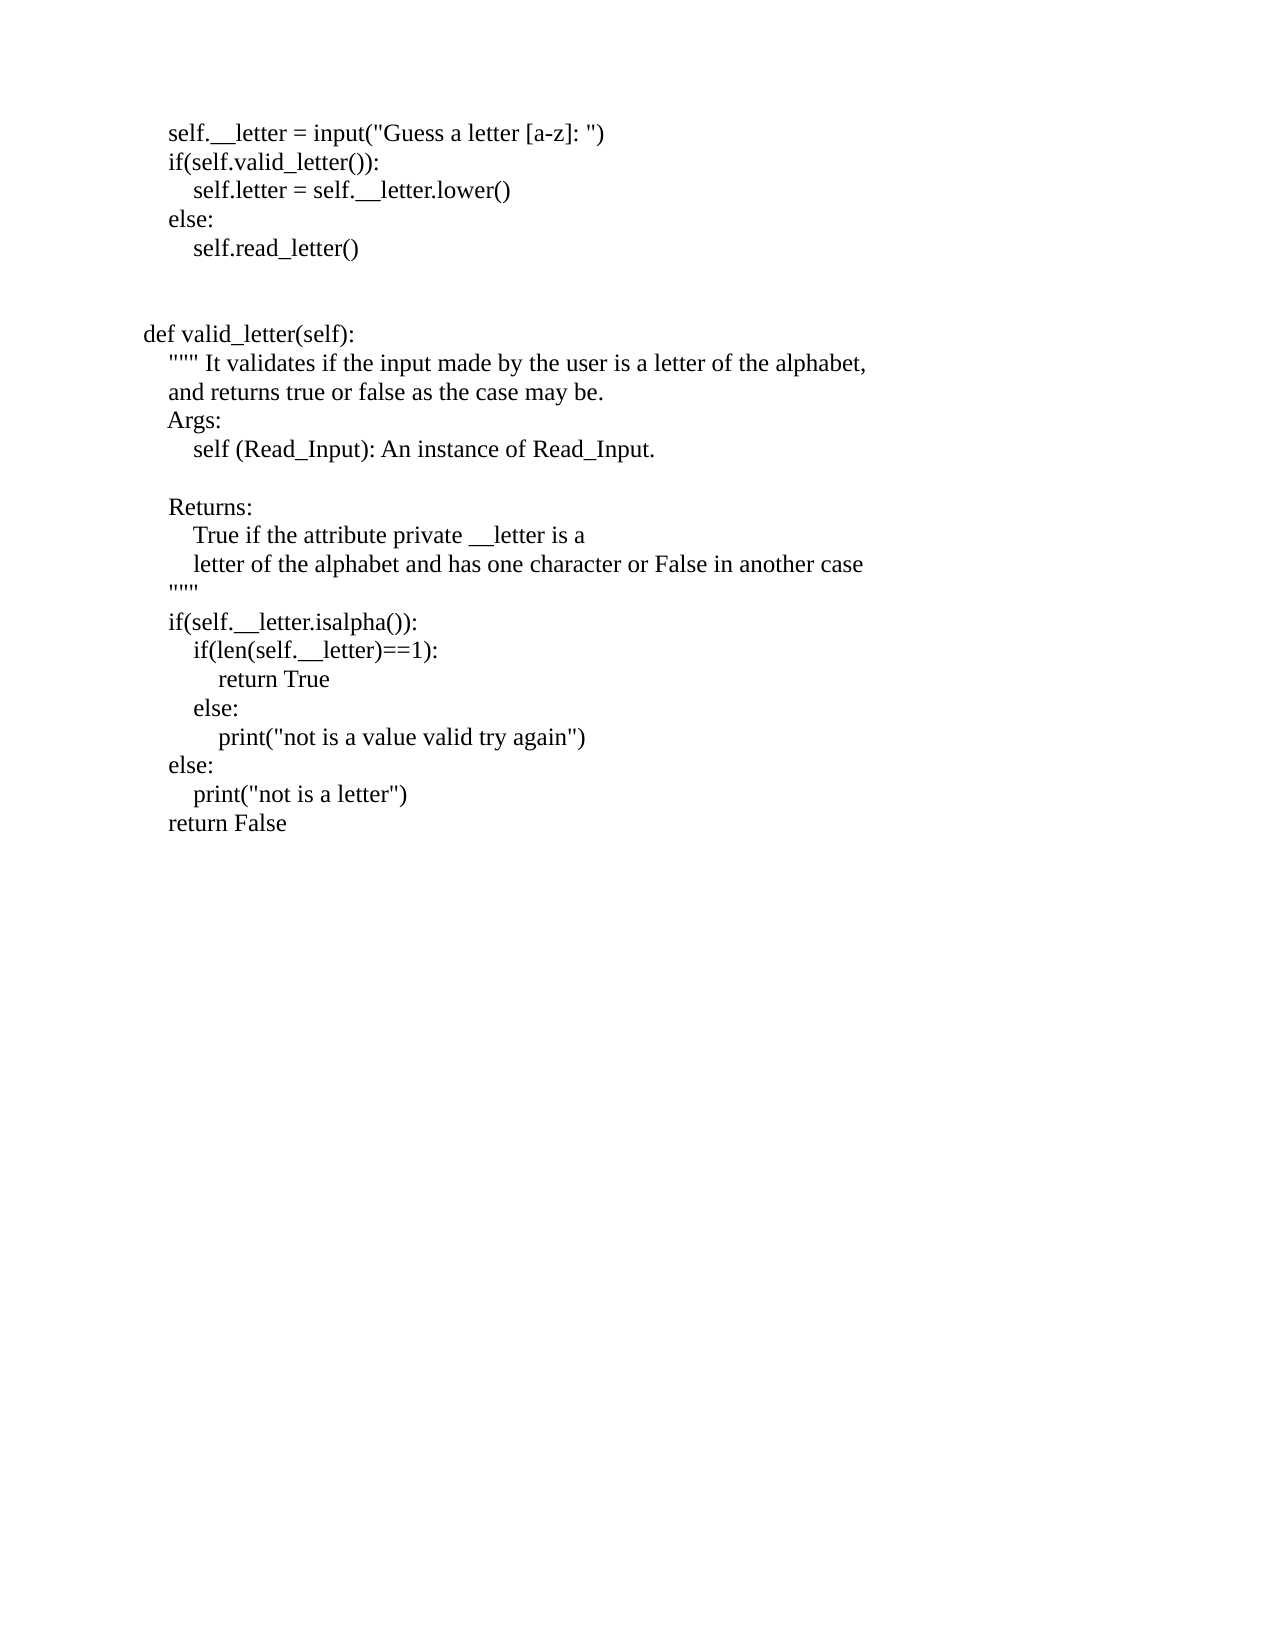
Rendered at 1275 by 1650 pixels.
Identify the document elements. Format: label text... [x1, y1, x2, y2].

text if(len(self.__letter)==1): [118, 636, 1157, 664]
text Returns: [118, 492, 1157, 521]
text True if the attribute private __letter is a [118, 521, 1157, 549]
text letter of the alphabet and has one character or False in another case [118, 549, 1157, 578]
text """ It validates if the input made by the user is a letter of the alphabet, [118, 348, 1157, 377]
text self.letter = self.__letter.lower() [118, 176, 1157, 204]
text return True [118, 664, 1157, 693]
text self.read_letter() [118, 233, 1157, 262]
text and returns true or false as the case may be. [118, 377, 1157, 406]
text Args: [118, 406, 1157, 434]
text if(self.valid_letter()): [118, 147, 1157, 176]
text else: [118, 751, 1157, 779]
text else: [118, 204, 1157, 233]
text self (Read_Input): An instance of Read_Input. [118, 434, 1157, 463]
text """ [118, 578, 1157, 607]
text def valid_letter(self): [118, 319, 1157, 348]
text if(self.__letter.isalpha()): [118, 607, 1157, 636]
text print("not is a letter") [118, 779, 1157, 808]
text print("not is a value valid try again") [118, 722, 1157, 751]
text else: [118, 693, 1157, 722]
text self.__letter = input("Guess a letter [a-z]: ") [118, 118, 1157, 147]
text return False [118, 808, 1157, 837]
